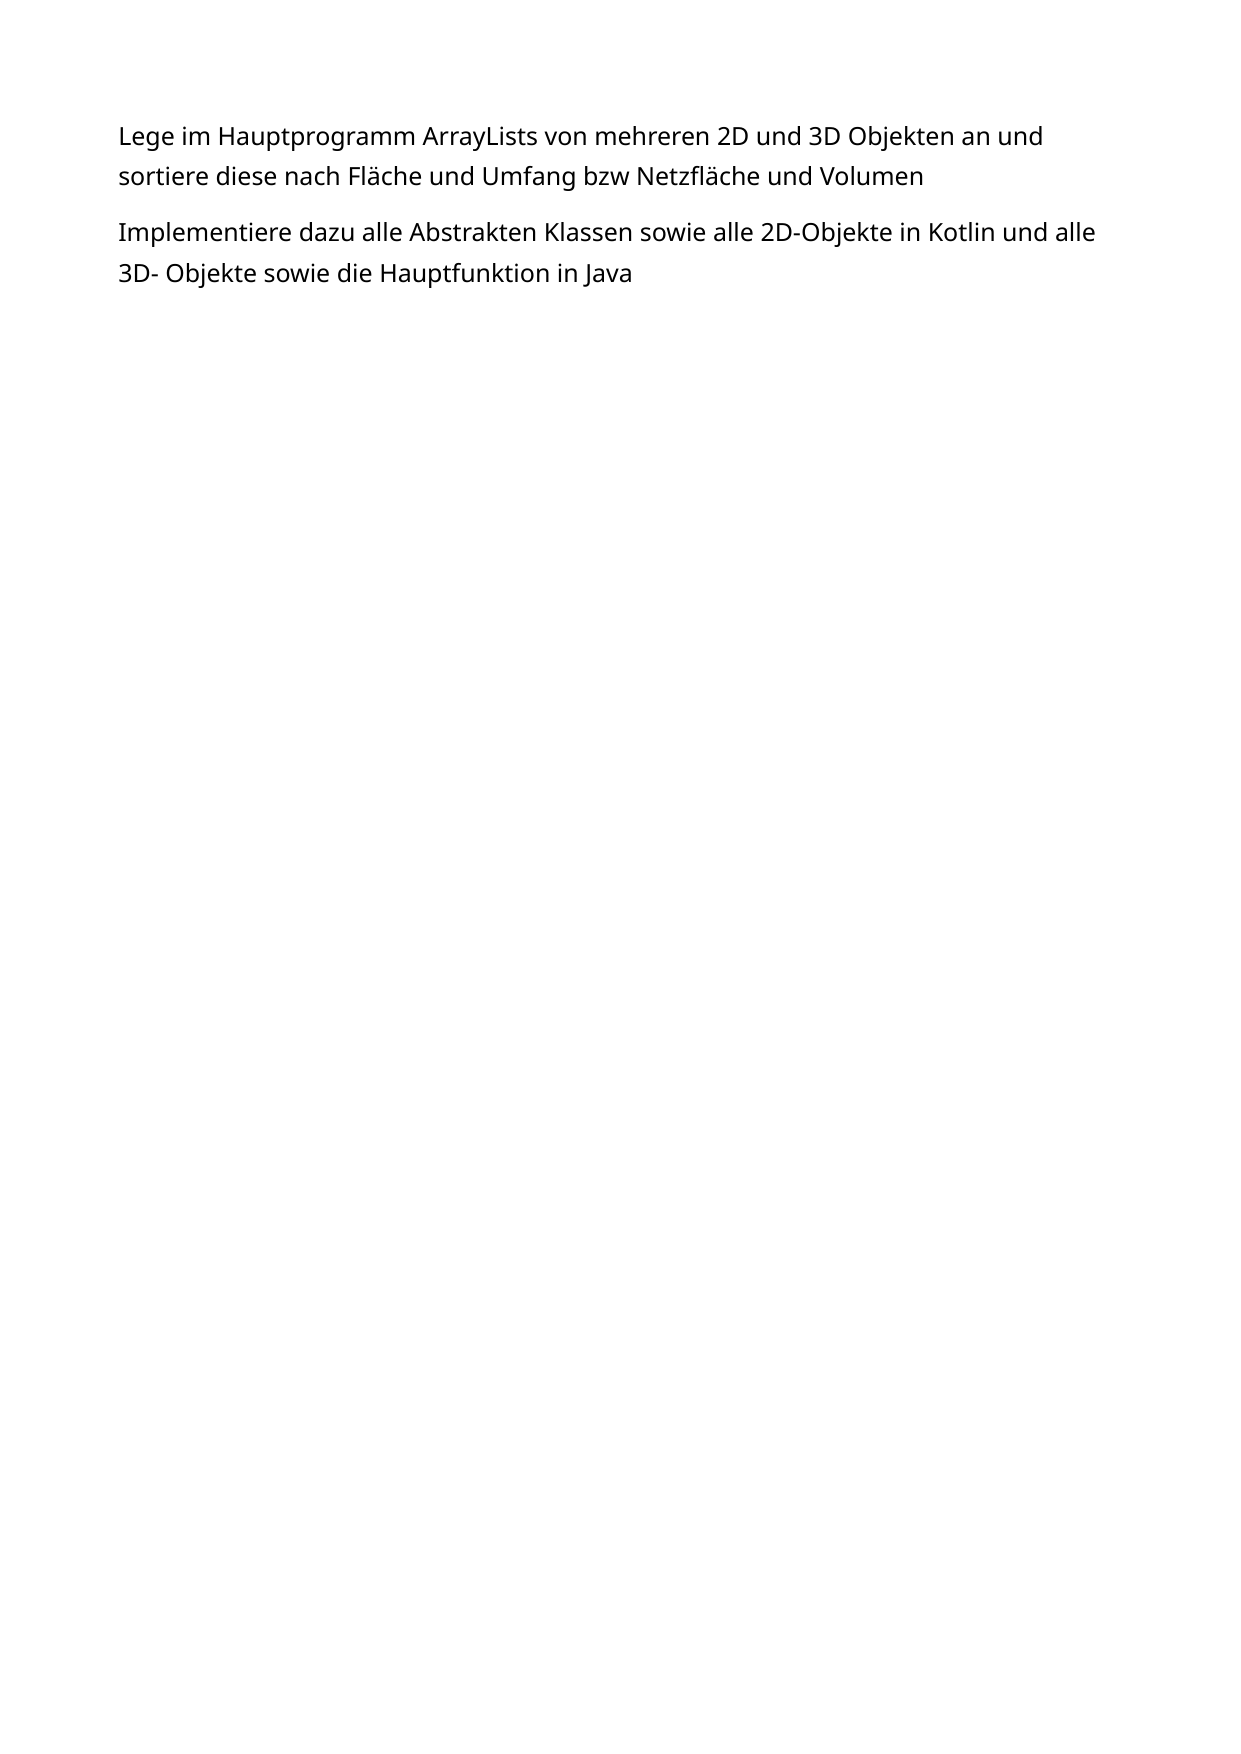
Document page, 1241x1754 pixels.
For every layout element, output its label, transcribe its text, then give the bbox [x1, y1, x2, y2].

text Lege im Hauptprogramm ArrayLists von mehreren 2D und 3D Objekten an und sortiere diese nach Fläche und Umfang bzw Netzfläche und Volumen [118, 118, 1122, 193]
text Implementiere dazu alle Abstrakten Klassen sowie alle 2D-Objekte in Kotlin und alle 3D- Objekte sowie die Hauptfunktion in Java [118, 214, 1122, 289]
